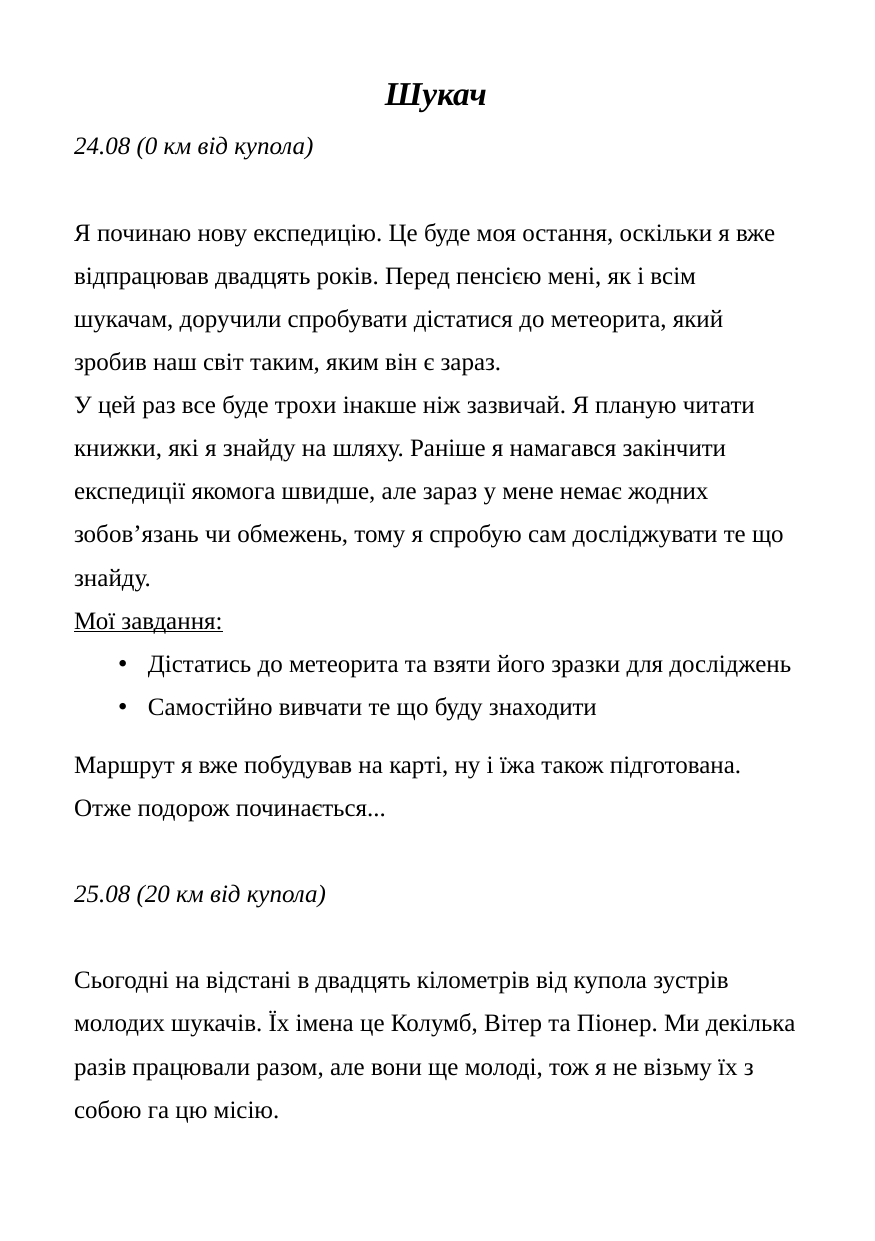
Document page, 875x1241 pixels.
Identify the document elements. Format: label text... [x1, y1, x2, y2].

text Шукач [74, 74, 800, 112]
text Маршрут я вже побудував на карті, ну і їжа також підготована. Отже подорож починається... [74, 750, 800, 822]
text 25.08 (20 км від купола) [74, 879, 800, 908]
text Я починаю нову експедицію. Це буде моя остання, оскільки я вже відпрацював двадцять років. Перед пенсією мені, як і всім шукачам, доручили спробувати дістатися до метеорита, який зробив наш світ таким, яким він є зараз. [74, 218, 800, 376]
list Дістатись до метеорита та взяти його зразки для досліджень [118, 649, 800, 678]
text Мої завдання: [74, 606, 800, 634]
text У цей раз все буде трохи інакше ніж зазвичай. Я планую читати книжки, які я знайду на шляху. Раніше я намагався закінчити експедиції якомога швидше, але зараз у мене немає жодних зобов’язань чи обмежень, тому я спробую сам досліджувати те що знайду. [74, 390, 800, 591]
text 24.08 (0 км від купола) [74, 131, 800, 160]
list Самостійно вивчати те що буду знаходити [118, 692, 800, 721]
text Сьогодні на відстані в двадцять кілометрів від купола зустрів молодих шукачів. Їх імена це Колумб, Вітер та Піонер. Ми декілька разів працювали разом, але вони ще молоді, тож я не візьму їх з собою га цю місію. [74, 965, 800, 1123]
